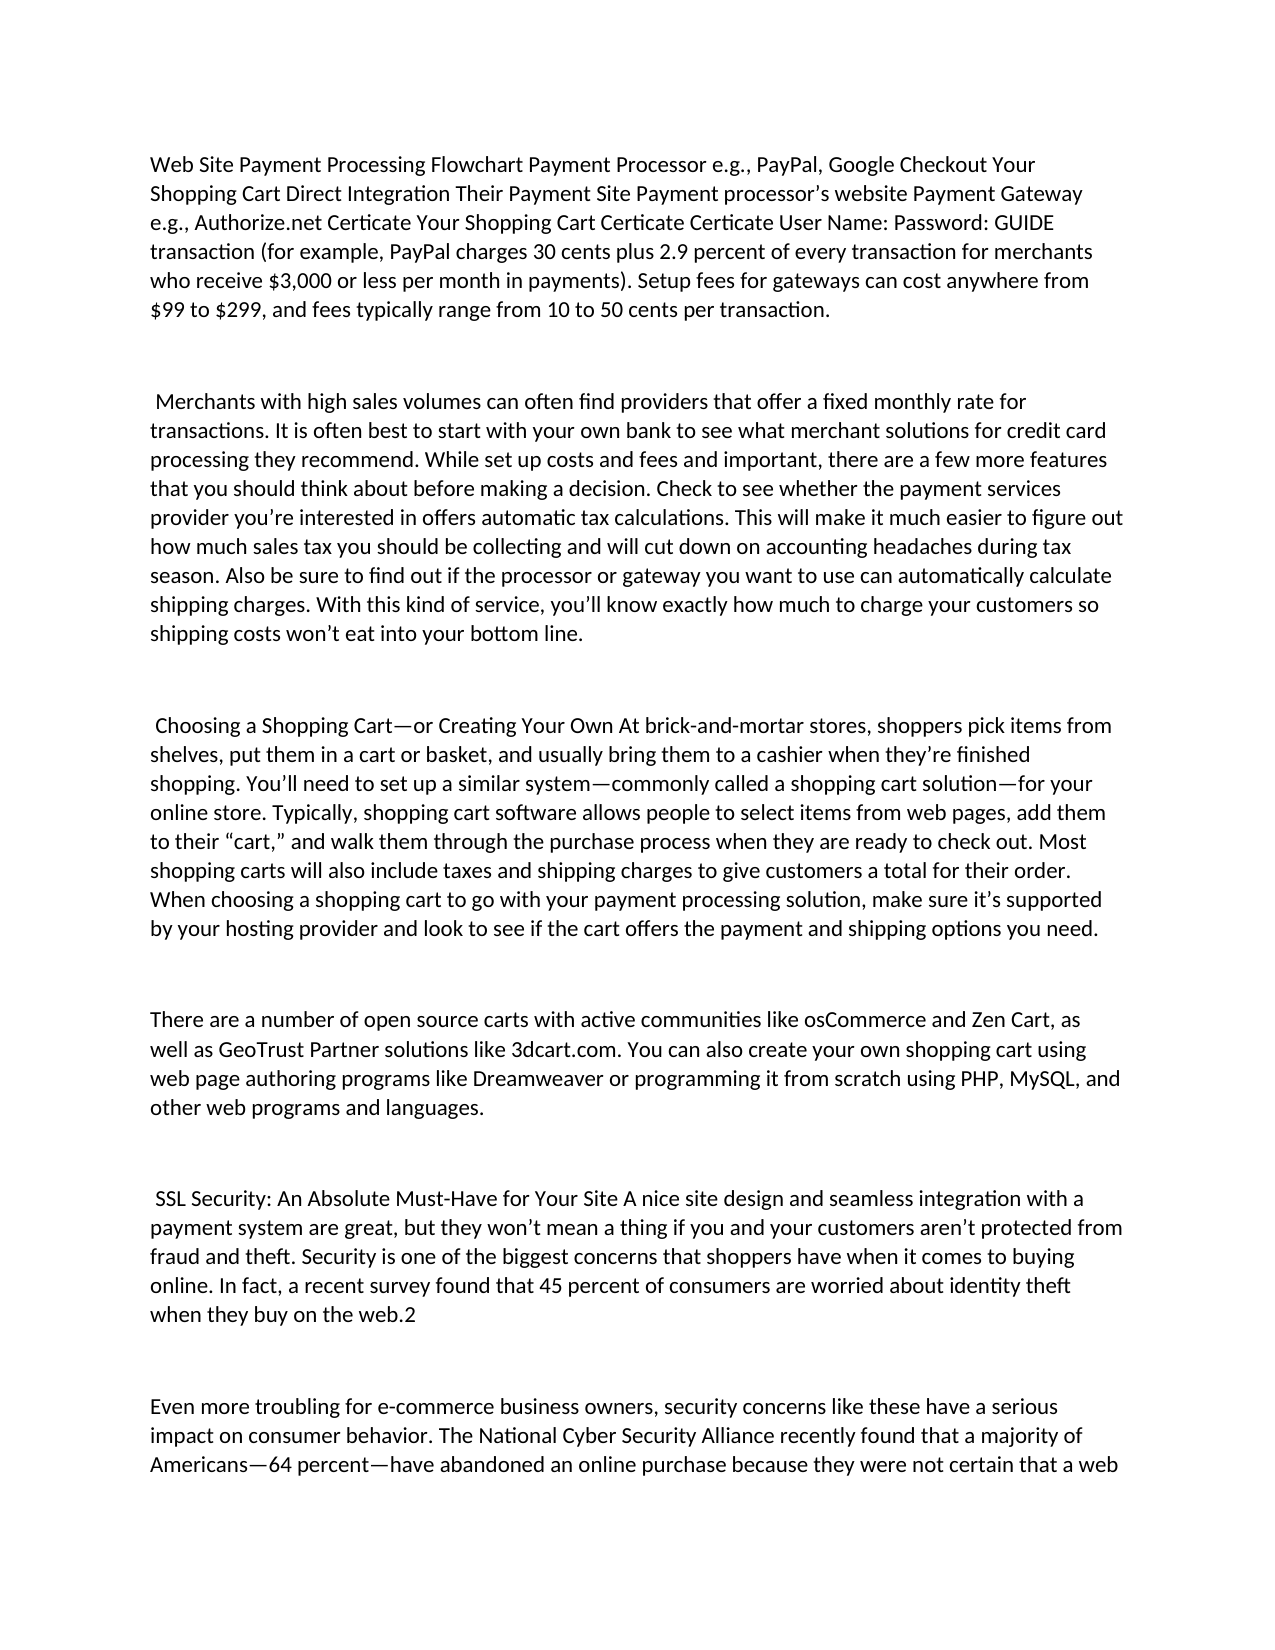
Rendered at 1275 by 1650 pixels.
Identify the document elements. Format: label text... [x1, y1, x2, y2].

text Merchants with high sales volumes can often find providers that offer a fixed monthly rate for transactions. It is often best to start with your own bank to see what merchant solutions for credit card processing they recommend. While set up costs and fees and important, there are a few more features that you should think about before making a decision. Check to see whether the payment services provider you’re interested in offers automatic tax calculations. This will make it much easier to figure out how much sales tax you should be collecting and will cut down on accounting headaches during tax season. Also be sure to find out if the processor or gateway you want to use can automatically calculate shipping charges. With this kind of service, you’ll know exactly how much to charge your customers so shipping costs won’t eat into your bottom line. [150, 387, 1125, 647]
text There are a number of open source carts with active communities like osCommerce and Zen Cart, as well as GeoTrust Partner solutions like 3dcart.com. You can also create your own shopping cart using web page authoring programs like Dreamweaver or programming it from scratch using PHP, MySQL, and other web programs and languages. [150, 1006, 1125, 1121]
text Choosing a Shopping Cart—or Creating Your Own At brick-and-mortar stores, shoppers pick items from shelves, put them in a cart or basket, and usually bring them to a cashier when they’re finished shopping. You’ll need to set up a similar system—commonly called a shopping cart solution—for your online store. Typically, shopping cart software allows people to select items from web pages, add them to their “cart,” and walk them through the purchase process when they are ready to check out. Most shopping carts will also include taxes and shipping charges to give customers a total for their order. When choosing a shopping cart to go with your payment processing solution, make sure it’s supported by your hosting provider and look to see if the cart offers the payment and shipping options you need. [150, 711, 1125, 942]
text Even more troubling for e-commerce business owners, security concerns like these have a serious impact on consumer behavior. The National Cyber Security Alliance recently found that a majority of Americans—64 percent—have abandoned an online purchase because they were not certain that a web [150, 1392, 1125, 1478]
text SSL Security: An Absolute Must-Have for Your Site A nice site design and seamless integration with a payment system are great, but they won’t mean a thing if you and your customers aren’t protected from fraud and theft. Security is one of the biggest concerns that shoppers have when it comes to buying online. In fact, a recent survey found that 45 percent of consumers are worried about identity theft when they buy on the web.2 [150, 1184, 1125, 1328]
text Web Site Payment Processing Flowchart Payment Processor e.g., PayPal, Google Checkout Your Shopping Cart Direct Integration Their Payment Site Payment processor’s website Payment Gateway e.g., Authorize.net Certicate Your Shopping Cart Certicate Certicate User Name: Password: GUIDE transaction (for example, PayPal charges 30 cents plus 2.9 percent of every transaction for merchants who receive $3,000 or less per month in payments). Setup fees for gateways can cost anywhere from $99 to $299, and fees typically range from 10 to 50 cents per transaction. [150, 150, 1125, 323]
